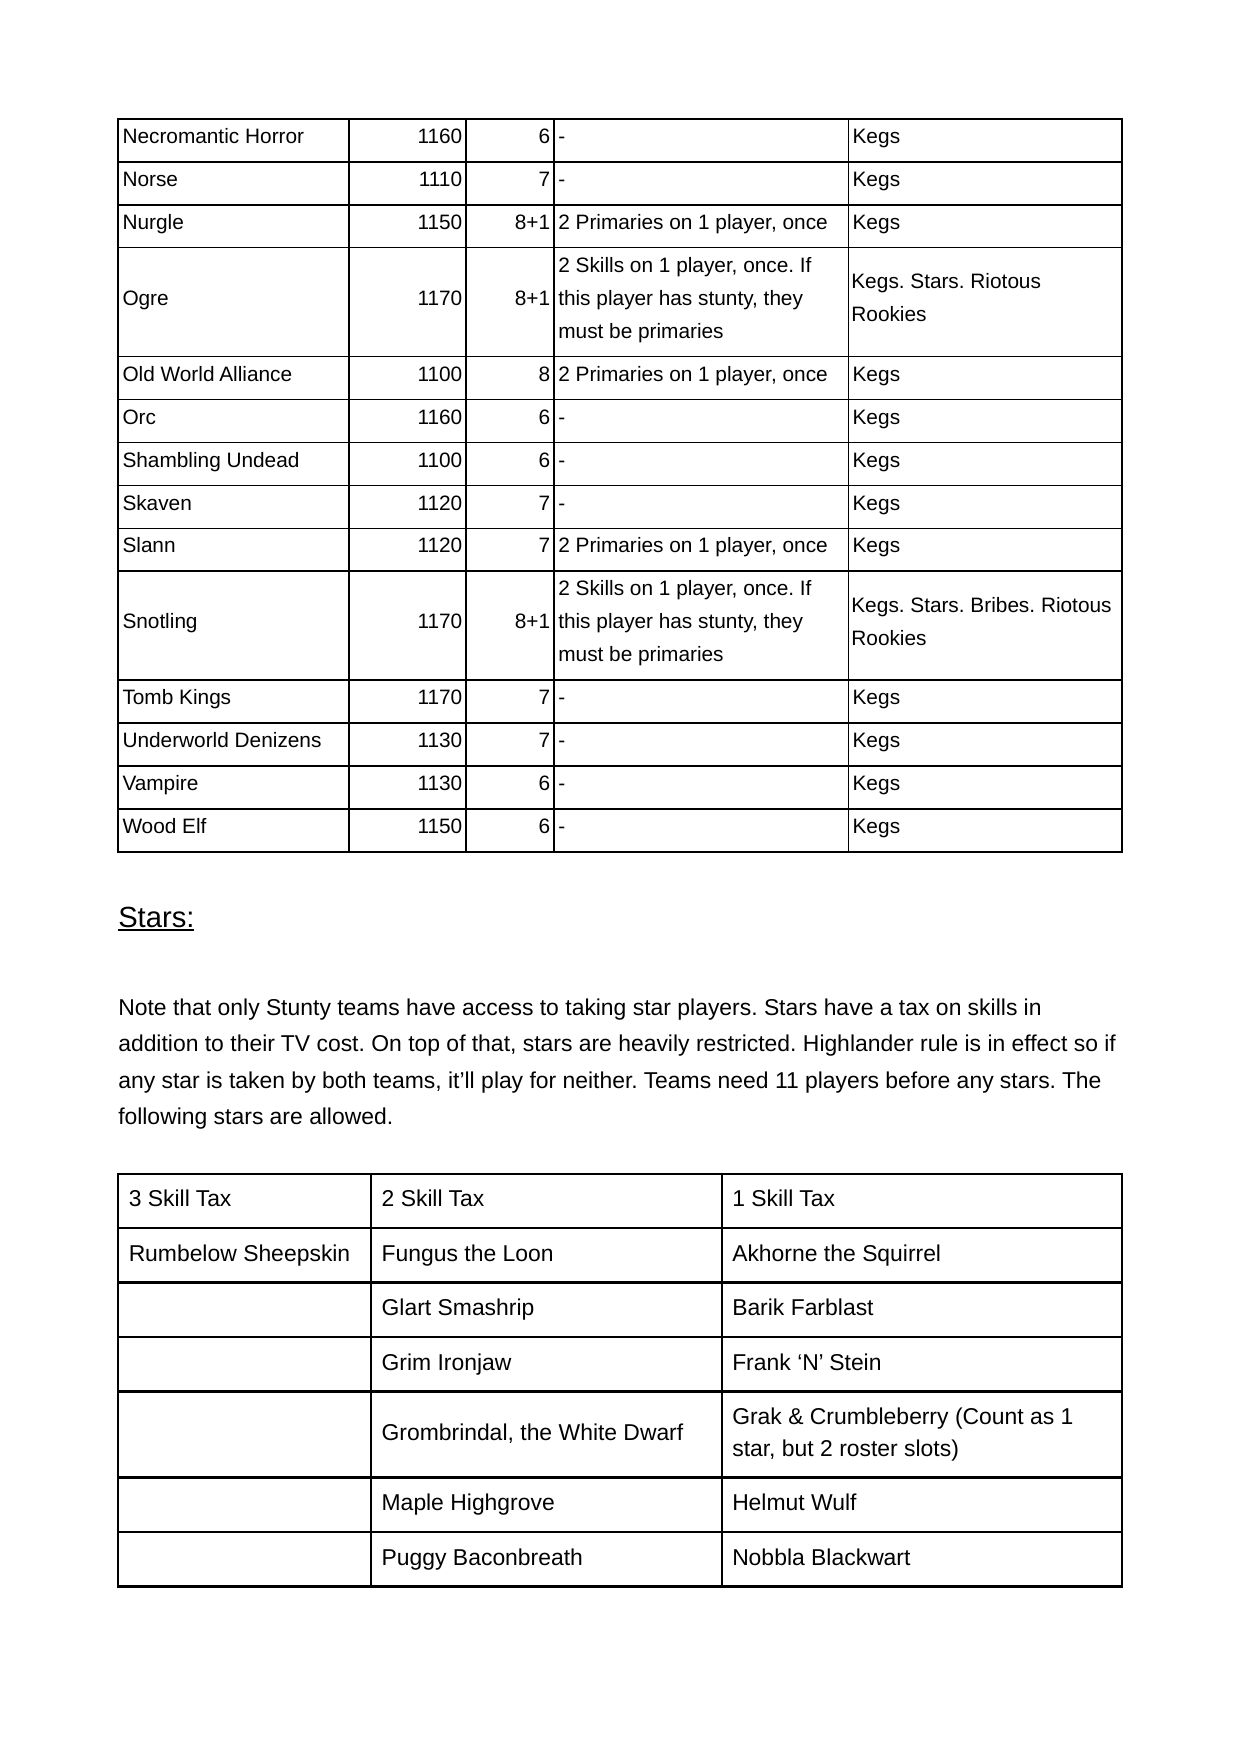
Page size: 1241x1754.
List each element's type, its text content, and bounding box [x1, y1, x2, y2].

table_cell 1170 [350, 248, 465, 356]
table_cell Helmut Wulf [723, 1479, 1121, 1531]
table_cell Kegs [849, 724, 1121, 765]
table_cell 8 [467, 357, 553, 399]
table_cell 1170 [350, 681, 465, 722]
table_cell Kegs [849, 163, 1121, 204]
table_cell Glart Smashrip [372, 1284, 721, 1336]
table_cell Kegs [849, 443, 1121, 484]
text Stars: [118, 900, 1122, 934]
text Note that only Stunty teams have access to taking star players. Stars have a tax on skills in addition to their TV cost. On top of that, stars are heavily restricted. Highlander rule is in effect so if any star is taken by both teams, it’ll play for neither. Teams need 11 players before any stars. The following stars are allowed. [118, 994, 1122, 1129]
table_cell Wood Elf [119, 810, 348, 851]
table_cell [119, 1533, 370, 1585]
table_cell Nobbla Blackwart [723, 1533, 1121, 1585]
table_cell - [555, 767, 848, 808]
table_cell 1150 [350, 206, 465, 247]
table_cell Kegs [849, 681, 1121, 722]
table_cell Kegs [849, 810, 1121, 851]
table_cell - [555, 163, 848, 204]
table_cell - [555, 486, 848, 527]
table_cell Orc [119, 400, 348, 442]
table_cell 1130 [350, 767, 465, 808]
table_cell Grim Ironjaw [372, 1338, 721, 1390]
table_cell 6 [467, 443, 553, 484]
table_cell Shambling Undead [119, 443, 348, 484]
table_cell 2 Skills on 1 player, once. If this player has stunty, they must be primaries [555, 248, 848, 356]
table_cell 1100 [350, 357, 465, 399]
table_cell 7 [467, 724, 553, 765]
table_cell Maple Highgrove [372, 1479, 721, 1531]
table_cell Kegs [849, 486, 1121, 527]
table_cell Rumbelow Sheepskin [119, 1229, 370, 1281]
table_cell - [555, 724, 848, 765]
table_cell Grombrindal, the White Dwarf [372, 1393, 721, 1476]
table_cell 1160 [350, 120, 465, 161]
table_header 3 Skill Tax [119, 1175, 370, 1227]
table_cell Akhorne the Squirrel [723, 1229, 1121, 1281]
table_cell Ogre [119, 248, 348, 356]
table_cell Grak & Crumbleberry (Count as 1 star, but 2 roster slots) [723, 1393, 1121, 1476]
table_cell [119, 1479, 370, 1531]
table_cell Underworld Denizens [119, 724, 348, 765]
table_cell Kegs [849, 767, 1121, 808]
table_cell 2 Skills on 1 player, once. If this player has stunty, they must be primaries [555, 572, 848, 679]
table_cell Kegs. Stars. Bribes. Riotous Rookies [849, 572, 1121, 679]
table_cell 6 [467, 810, 553, 851]
table_cell Norse [119, 163, 348, 204]
table_cell 8+1 [467, 206, 553, 247]
table_cell Tomb Kings [119, 681, 348, 722]
table_cell - [555, 681, 848, 722]
table_cell 6 [467, 120, 553, 161]
table_cell 7 [467, 486, 553, 527]
table_cell 1120 [350, 486, 465, 527]
table_cell 7 [467, 681, 553, 722]
table_cell 2 Primaries on 1 player, once [555, 357, 848, 399]
table_cell 2 Primaries on 1 player, once [555, 529, 848, 570]
table_cell 7 [467, 529, 553, 570]
table_cell Slann [119, 529, 348, 570]
table_cell 8+1 [467, 248, 553, 356]
table_cell Frank ‘N’ Stein [723, 1338, 1121, 1390]
table_cell - [555, 400, 848, 442]
table_header 1 Skill Tax [723, 1175, 1121, 1227]
table_cell Kegs [849, 120, 1121, 161]
table_cell Skaven [119, 486, 348, 527]
table_cell 1160 [350, 400, 465, 442]
table_cell [119, 1393, 370, 1476]
table_cell 1110 [350, 163, 465, 204]
table_cell - [555, 810, 848, 851]
table_cell Puggy Baconbreath [372, 1533, 721, 1585]
table_cell 1150 [350, 810, 465, 851]
table_cell 1120 [350, 529, 465, 570]
table_cell - [555, 443, 848, 484]
table_cell Kegs. Stars. Riotous Rookies [849, 248, 1121, 356]
table_cell 1100 [350, 443, 465, 484]
table_cell 6 [467, 400, 553, 442]
table_cell 7 [467, 163, 553, 204]
table_cell [119, 1284, 370, 1336]
table_cell Necromantic Horror [119, 120, 348, 161]
table_cell Kegs [849, 206, 1121, 247]
table_cell 6 [467, 767, 553, 808]
table_cell Vampire [119, 767, 348, 808]
table_cell 1130 [350, 724, 465, 765]
table_cell 2 Primaries on 1 player, once [555, 206, 848, 247]
table_cell Old World Alliance [119, 357, 348, 399]
table_header 2 Skill Tax [372, 1175, 721, 1227]
table_cell [119, 1338, 370, 1390]
table_cell Kegs [849, 529, 1121, 570]
table_cell Barik Farblast [723, 1284, 1121, 1336]
table_cell Snotling [119, 572, 348, 679]
table_cell - [555, 120, 848, 161]
table_cell 1170 [350, 572, 465, 679]
table_cell Kegs [849, 400, 1121, 442]
table_cell Fungus the Loon [372, 1229, 721, 1281]
table_cell 8+1 [467, 572, 553, 679]
table_cell Nurgle [119, 206, 348, 247]
table_cell Kegs [849, 357, 1121, 399]
